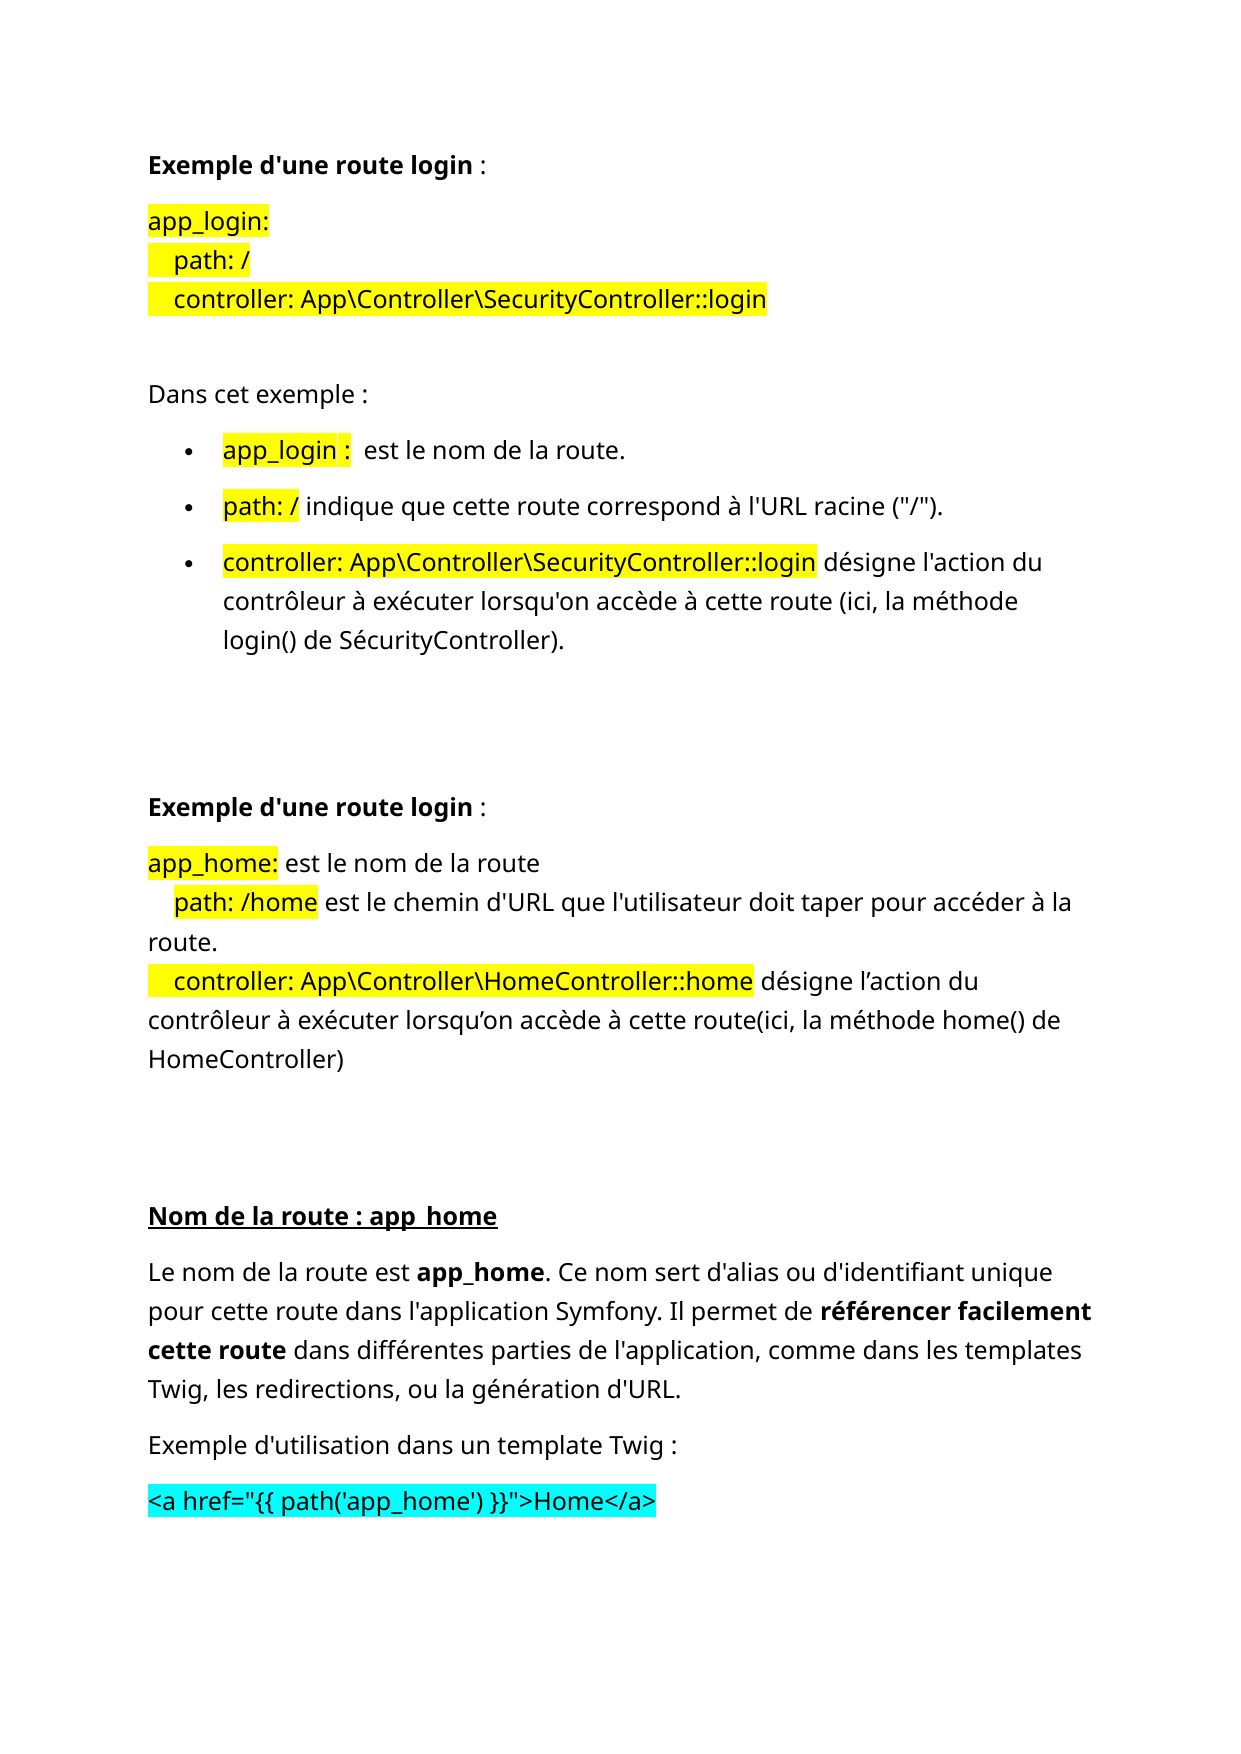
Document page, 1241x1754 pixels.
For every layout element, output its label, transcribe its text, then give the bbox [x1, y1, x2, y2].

list app_login : est le nom de la route. [185, 433, 1093, 467]
text <a href="{{ path('app_home') }}">Home</a> [148, 1483, 1093, 1517]
text Exemple d'une route login : [148, 148, 1093, 182]
text Dans cet exemple : [148, 377, 1093, 411]
text Le nom de la route est app_home. Ce nom sert d'alias ou d'identifiant unique pour cette route dans l'application Symfony. Il permet de référencer facilement cette route dans différentes parties de l'application, comme dans les templates Twig, les redirections, ou la génération d'URL. [148, 1254, 1093, 1406]
text controller: App\Controller\SecurityController::login [148, 282, 1093, 316]
text app_home: est le nom de la route [148, 846, 1093, 880]
text path: /home est le chemin d'URL que l'utilisateur doit taper pour accéder à la route. [148, 885, 1093, 958]
text Exemple d'utilisation dans un template Twig : [148, 1428, 1093, 1462]
text controller: App\Controller\HomeController::home désigne l’action du contrôleur à exécuter lorsqu’on accède à cette route(ici, la méthode home() de HomeController) [148, 963, 1093, 1076]
text Exemple d'une route login : [148, 790, 1093, 824]
text app_login: [148, 203, 1093, 237]
list path: / indique que cette route correspond à l'URL racine ("/"). [185, 488, 1093, 522]
text path: / [148, 243, 1093, 277]
list controller: App\Controller\SecurityController::login désigne l'action du contrôleur à exécuter lorsqu'on accède à cette route (ici, la méthode login() de SécurityController). [185, 544, 1093, 657]
text Nom de la route : app_home [148, 1198, 1093, 1232]
